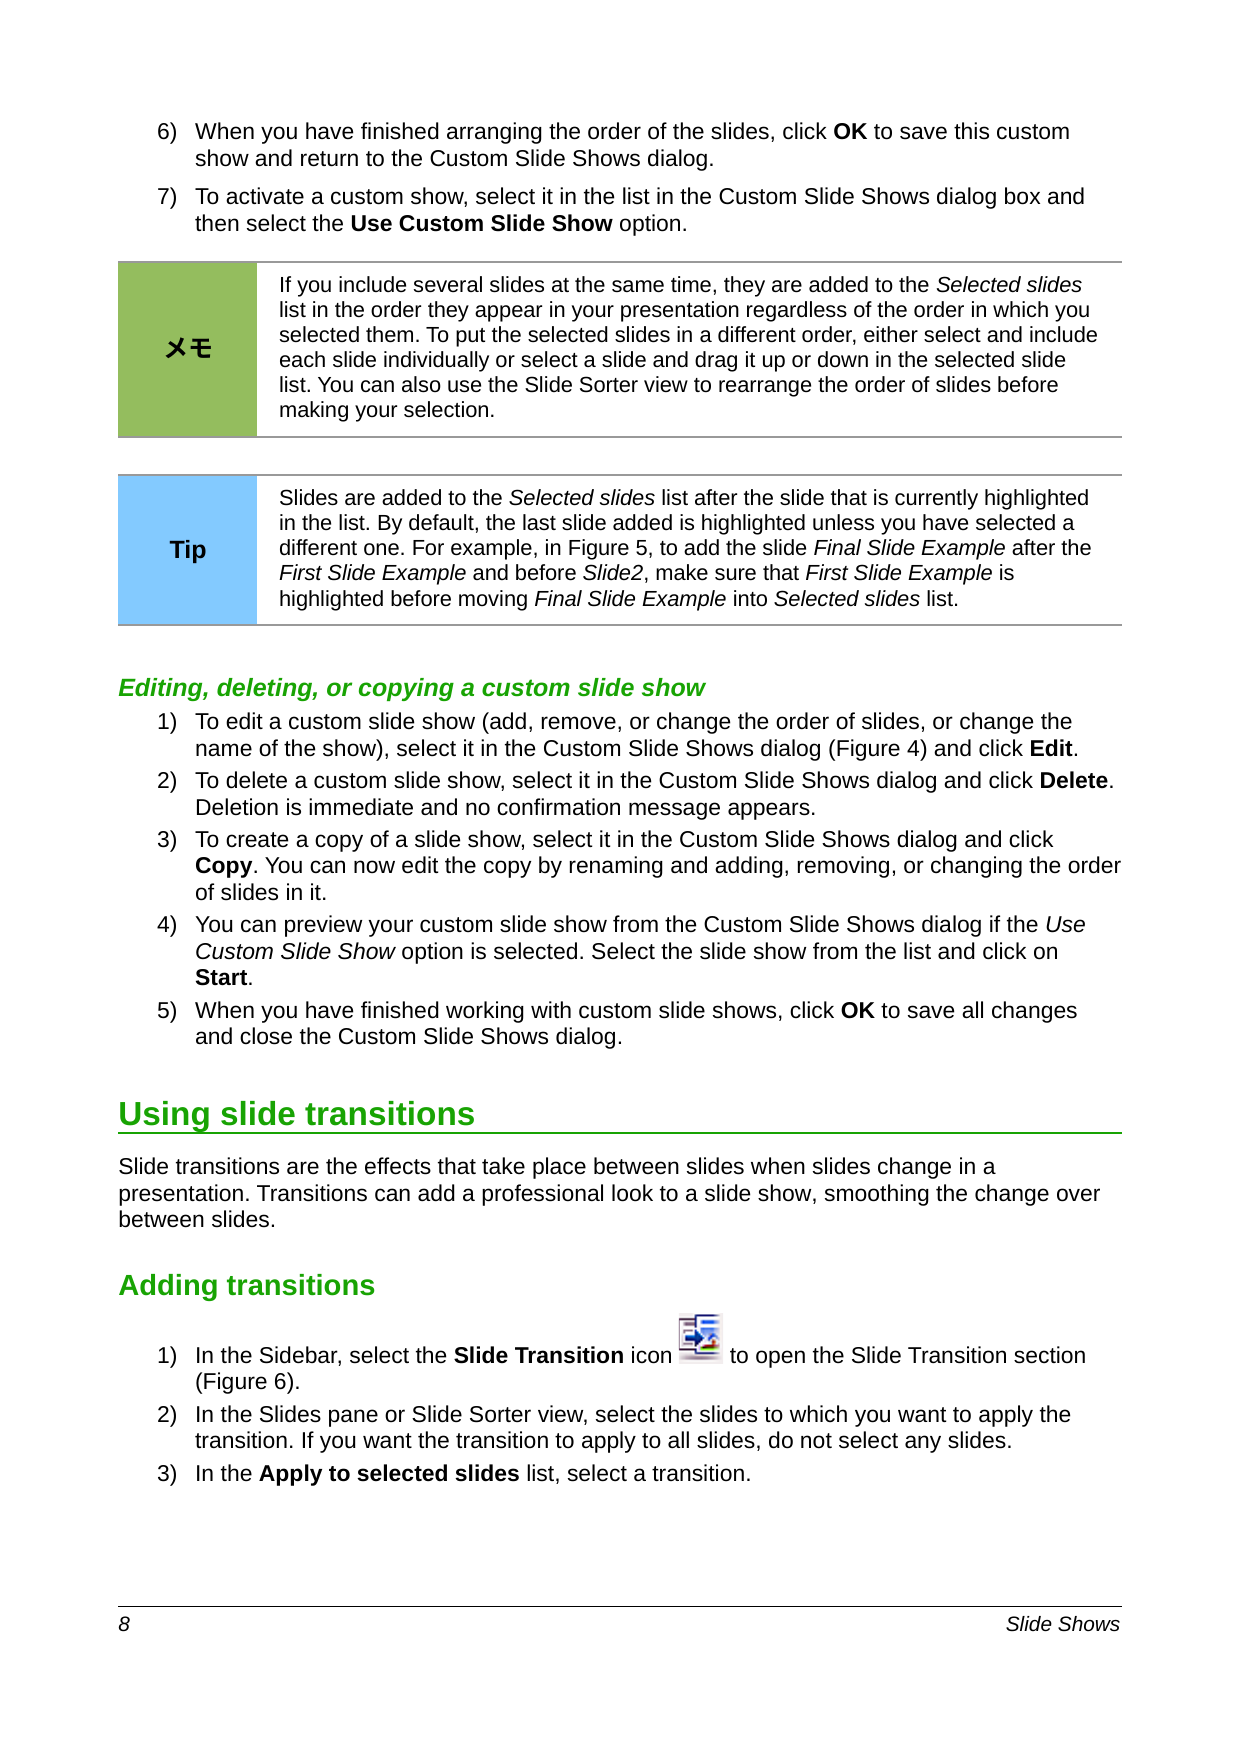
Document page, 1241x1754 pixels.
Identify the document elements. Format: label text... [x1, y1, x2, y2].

list In the Apply to selected slides list, select a transition. [177, 1460, 1122, 1486]
table_header Tip [118, 476, 257, 624]
list To edit a custom slide show (add, remove, or change the order of slides, or change the name of the show), select it in the Custom Slide Shows dialog (Figure 4) and click Edit. [177, 708, 1122, 761]
list In the Slides pane or Slide Sorter view, select the slides to which you want to apply the transition. If you want the transition to apply to all slides, do not select any slides. [177, 1401, 1122, 1453]
list To delete a custom slide show, select it in the Custom Slide Shows dialog and click Delete. Deletion is immediate and no confirmation message appears. [177, 767, 1122, 820]
list When you have finished working with custom slide shows, click OK to save all changes and close the Custom Slide Shows dialog. [177, 997, 1122, 1049]
table_header Slides are added to the Selected slides list after the slide that is currently highlighted in the list. By default, the last slide added is highlighted unless you have selected a different one. For example, in Figure 5, to add the slide Final Slide Example after the First Slide Example and before Slide2, make sure that First Slide Example is highlighted before moving Final Slide Example into Selected slides list. [258, 476, 1122, 624]
list In the Sidebar, select the Slide Transition icon to open the Slide Transition section (Figure 6). [177, 1314, 1122, 1394]
picture [678, 1313, 724, 1364]
table_header If you include several slides at the same time, they are added to the Selected slides list in the order they appear in your presentation regardless of the order in which you selected them. To put the selected slides in a different order, either select and include each slide individually or select a slide and drag it up or down in the selected slide list. You can also use the Slide Sorter view to rearrange the order of slides before making your selection. [258, 263, 1122, 436]
subtitle Adding transitions [118, 1268, 1122, 1301]
table_header メモ [118, 263, 257, 436]
list You can preview your custom slide show from the Custom Slide Shows dialog if the Use Custom Slide Show option is selected. Select the slide show from the list and click on Start. [177, 911, 1122, 990]
list When you have finished arranging the order of the slides, click OK to save this custom show and return to the Custom Slide Shows dialog. [177, 118, 1122, 171]
subtitle Editing, deleting, or copying a custom slide show [118, 673, 1122, 702]
list To create a copy of a slide show, select it in the Custom Slide Shows dialog and click Copy. You can now edit the copy by renaming and adding, removing, or changing the order of slides in it. [177, 826, 1122, 905]
subtitle Using slide transitions [118, 1094, 1122, 1132]
list To activate a custom show, select it in the list in the Custom Slide Shows dialog box and then select the Use Custom Slide Show option. [177, 183, 1122, 236]
text Slide transitions are the effects that take place between slides when slides change in a presentation. Transitions can add a professional look to a slide show, smoothing the change over between slides. [118, 1153, 1122, 1232]
